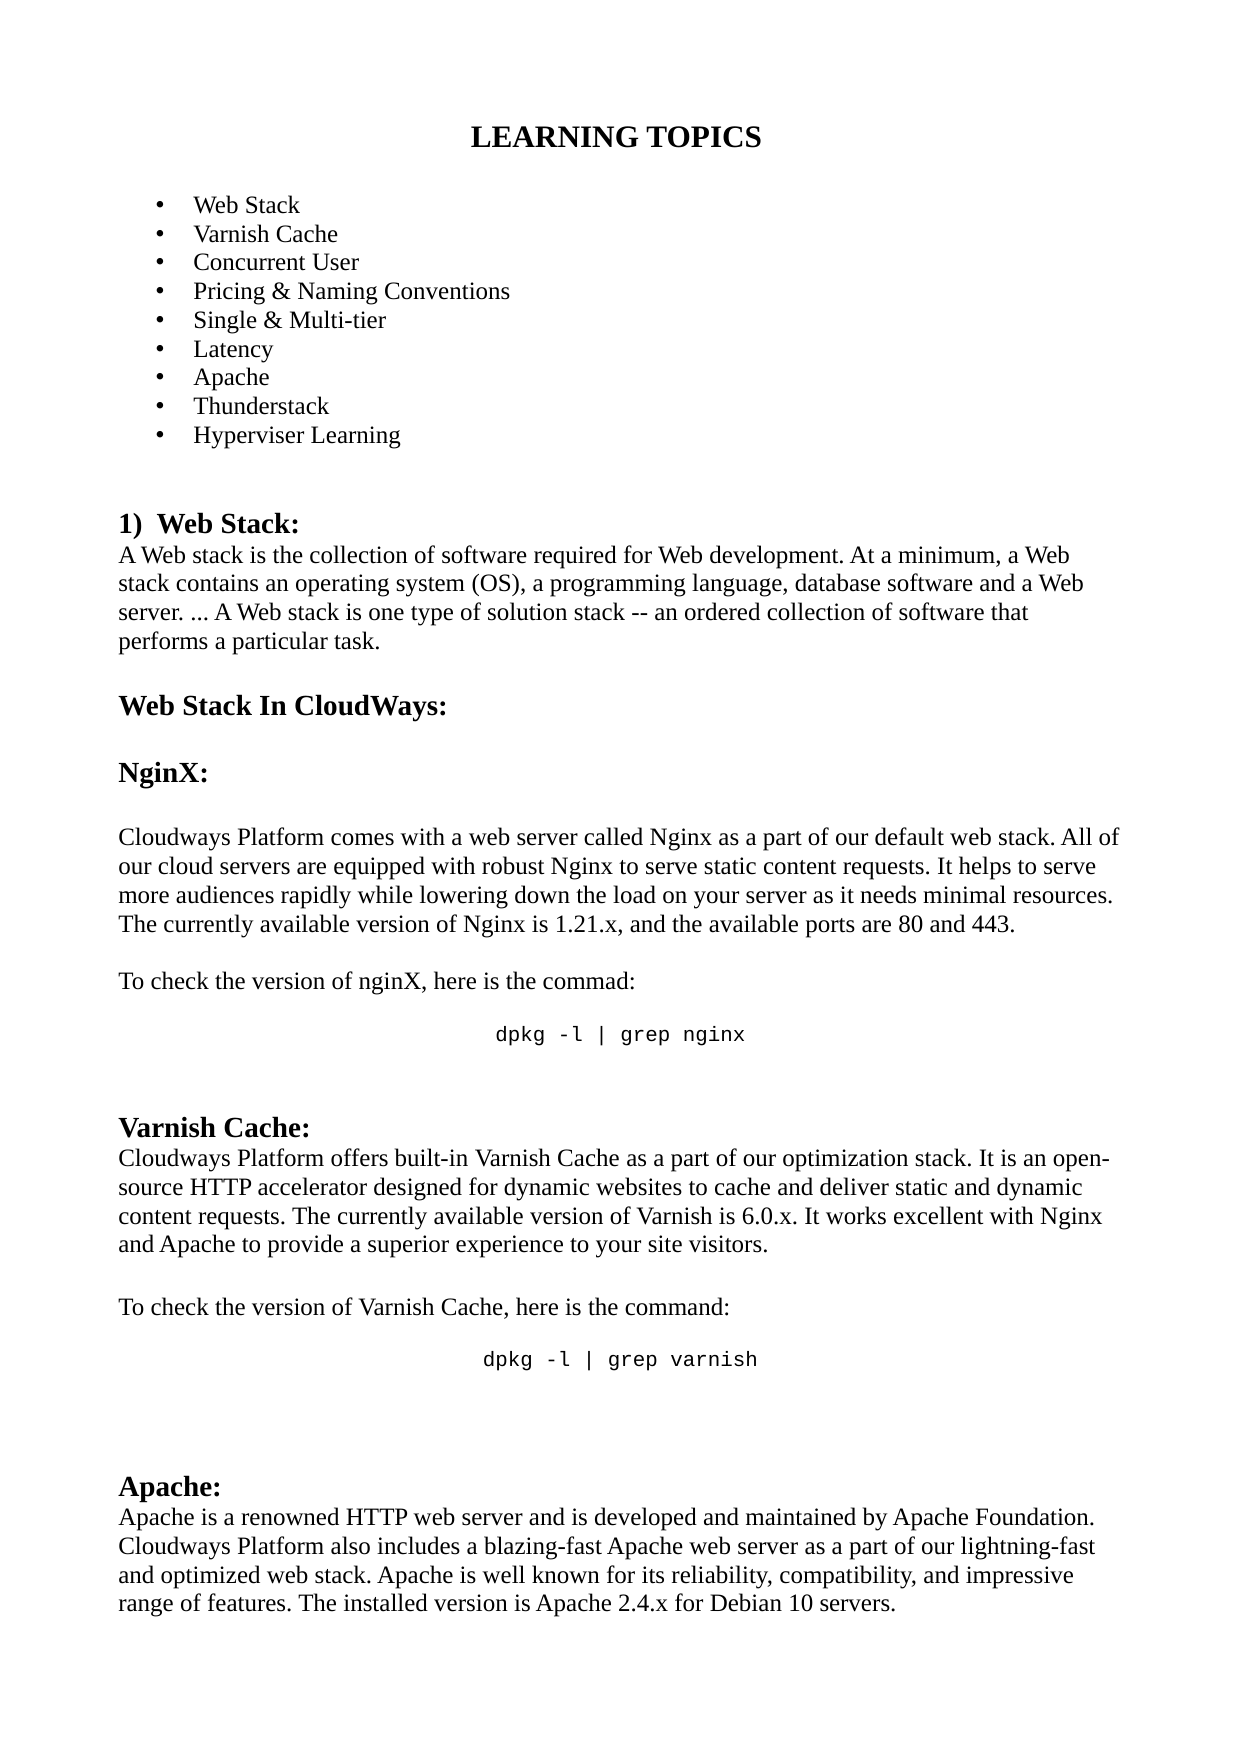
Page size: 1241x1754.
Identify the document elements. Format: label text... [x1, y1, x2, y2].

list Thunderstack [156, 391, 1122, 420]
text LEARNING TOPICS [118, 118, 1122, 154]
text Apache is a renowned HTTP web server and is developed and maintained by Apache Foundation. Cloudways Platform also includes a blazing-fast Apache web server as a part of our lightning-fast and optimized web stack. Apache is well known for its reliability, compatibility, and impressive range of features. The installed version is Apache 2.4.x for Debian 10 servers. [118, 1502, 1122, 1617]
text Varnish Cache: [118, 1110, 1122, 1143]
list Varnish Cache [156, 219, 1122, 247]
list Pricing & Naming Conventions [156, 276, 1122, 305]
list Single & Multi-tier [156, 305, 1122, 334]
text 1) Web Stack: [118, 506, 1122, 540]
list Latency [156, 334, 1122, 362]
text Cloudways Platform comes with a web server called Nginx as a part of our default web stack. All of our cloud servers are equipped with robust Nginx to serve static content requests. It helps to serve more audiences rapidly while lowering down the load on your server as it needs minimal resources. The currently available version of Nginx is 1.21.x, and the available ports are 80 and 443. [118, 822, 1122, 937]
text Web Stack In CloudWays: [118, 688, 1122, 722]
text dpkg -l | grep nginx [118, 1024, 1122, 1047]
text A Web stack is the collection of software required for Web development. At a minimum, a Web stack contains an operating system (OS), a programming language, database software and a Web server. ... A Web stack is one type of solution stack -- an ordered collection of software that performs a particular task. [118, 540, 1122, 655]
list Concurrent User [156, 247, 1122, 276]
list Apache [156, 362, 1122, 391]
text dpkg -l | grep varnish [118, 1349, 1122, 1373]
list Hyperviser Learning [156, 420, 1122, 449]
text To check the version of nginX, here is the commad: [118, 966, 1122, 995]
text Cloudways Platform offers built-in Varnish Cache as a part of our optimization stack. It is an open-source HTTP accelerator designed for dynamic websites to cache and deliver static and dynamic content requests. The currently available version of Varnish is 6.0.x. It works excellent with Nginx and Apache to provide a superior experience to your site visitors. [118, 1143, 1122, 1258]
list Web Stack [156, 190, 1122, 219]
text Apache: [118, 1469, 1122, 1502]
text NginX: [118, 755, 1122, 789]
text To check the version of Varnish Cache, here is the command: [118, 1292, 1122, 1321]
